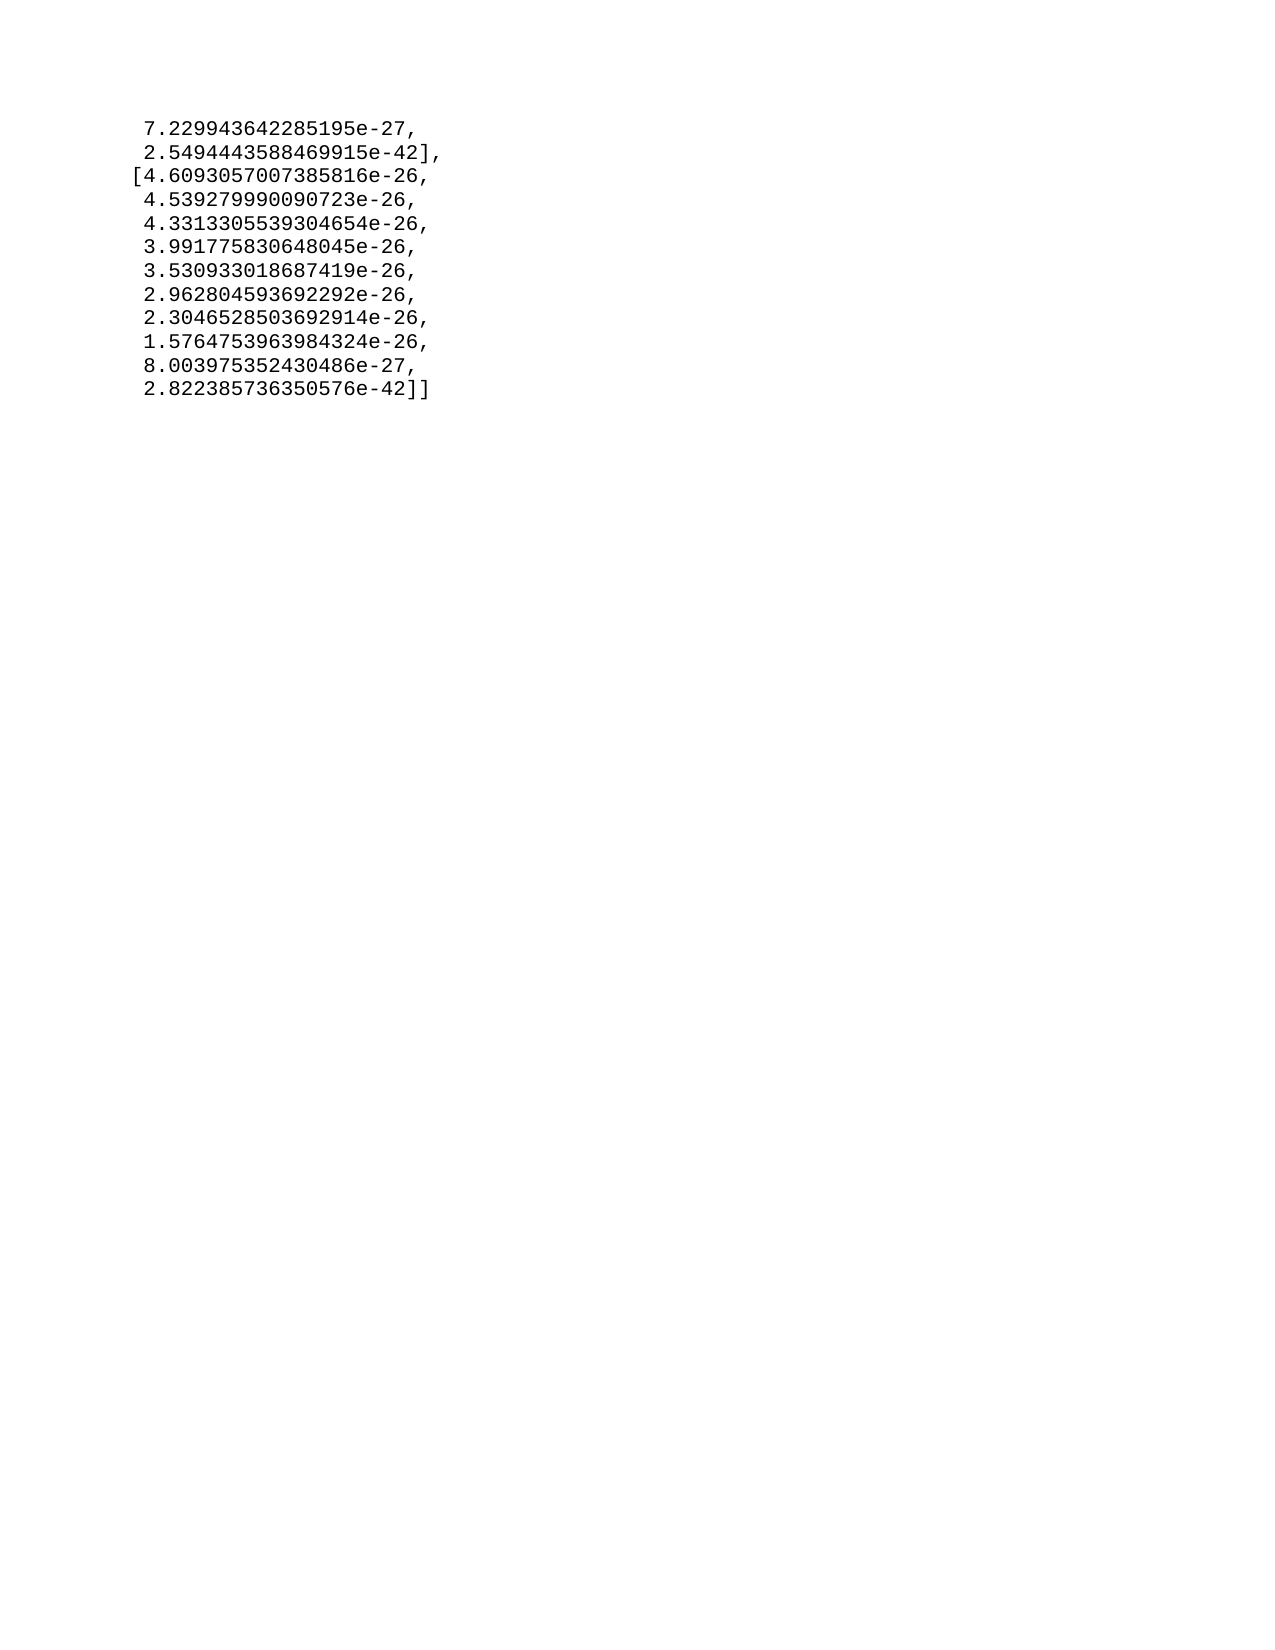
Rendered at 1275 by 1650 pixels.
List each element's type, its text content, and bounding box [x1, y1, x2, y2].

text 7.229943642285195e-27, [118, 118, 1157, 142]
text 2.3046528503692914e-26, [118, 307, 1157, 331]
text 4.3313305539304654e-26, [118, 213, 1157, 236]
text 2.822385736350576e-42]] [118, 378, 1157, 402]
text 1.5764753963984324e-26, [118, 331, 1157, 354]
text 2.962804593692292e-26, [118, 284, 1157, 307]
text 8.003975352430486e-27, [118, 354, 1157, 378]
text 3.991775830648045e-26, [118, 236, 1157, 260]
text [4.6093057007385816e-26, [118, 165, 1157, 189]
text 3.530933018687419e-26, [118, 260, 1157, 284]
text 4.539279990090723e-26, [118, 189, 1157, 213]
text 2.5494443588469915e-42], [118, 142, 1157, 165]
